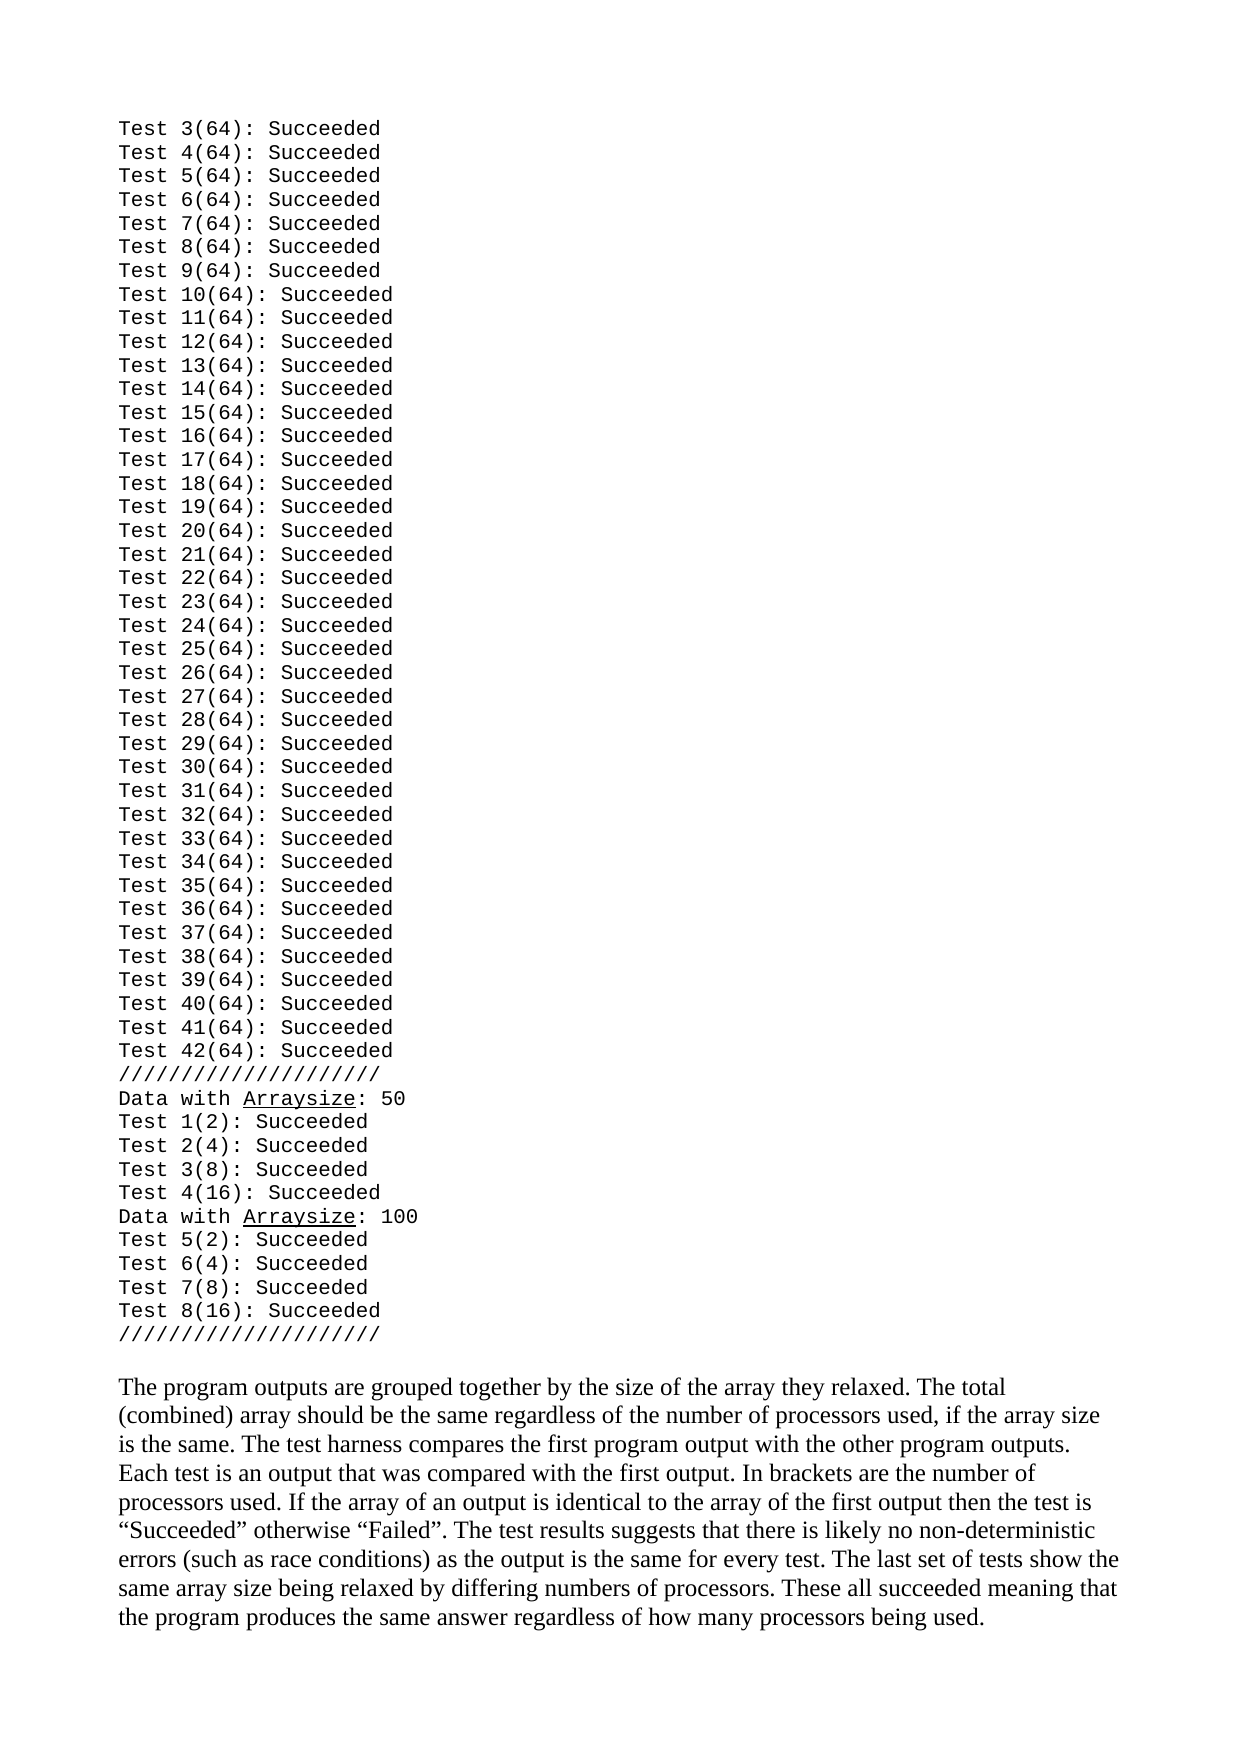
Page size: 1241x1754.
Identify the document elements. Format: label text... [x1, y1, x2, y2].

text Test 42(64): Succeeded [118, 1040, 1122, 1064]
text Test 38(64): Succeeded [118, 946, 1122, 969]
text Test 26(64): Succeeded [118, 662, 1122, 686]
text Test 13(64): Succeeded [118, 354, 1122, 378]
text Test 4(16): Succeeded [118, 1182, 1122, 1206]
text Test 5(2): Succeeded [118, 1229, 1122, 1253]
text Test 6(64): Succeeded [118, 189, 1122, 213]
text Test 30(64): Succeeded [118, 757, 1122, 780]
text Test 37(64): Succeeded [118, 922, 1122, 946]
text Test 8(64): Succeeded [118, 236, 1122, 260]
text Test 7(8): Succeeded [118, 1277, 1122, 1300]
text Test 20(64): Succeeded [118, 520, 1122, 544]
text Test 12(64): Succeeded [118, 331, 1122, 354]
text Test 15(64): Succeeded [118, 402, 1122, 426]
text Test 41(64): Succeeded [118, 1017, 1122, 1040]
text Data with Arraysize: 50 [118, 1088, 1122, 1111]
text Test 40(64): Succeeded [118, 993, 1122, 1017]
text Test 39(64): Succeeded [118, 969, 1122, 993]
text Test 24(64): Succeeded [118, 615, 1122, 638]
text The program outputs are grouped together by the size of the array they relaxed. The total (combined) array should be the same regardless of the number of processors used, if the array size is the same. The test harness compares the first program output with the other program outputs. Each test is an output that was compared with the first output. In brackets are the number of processors used. If the array of an output is identical to the array of the first output then the test is “Succeeded” otherwise “Failed”. The test results suggests that there is likely no non-deterministic errors (such as race conditions) as the output is the same for every test. The last set of tests show the same array size being relaxed by differing numbers of processors. These all succeeded meaning that the program produces the same answer regardless of how many processors being used. [118, 1372, 1122, 1631]
text Test 31(64): Succeeded [118, 780, 1122, 804]
text Test 6(4): Succeeded [118, 1253, 1122, 1277]
text Test 10(64): Succeeded [118, 284, 1122, 307]
text Test 4(64): Succeeded [118, 142, 1122, 165]
text Test 5(64): Succeeded [118, 165, 1122, 189]
text Test 14(64): Succeeded [118, 378, 1122, 402]
text Test 21(64): Succeeded [118, 544, 1122, 567]
text Test 1(2): Succeeded [118, 1111, 1122, 1135]
text ///////////////////// [118, 1064, 1122, 1088]
text Test 9(64): Succeeded [118, 260, 1122, 284]
text Test 36(64): Succeeded [118, 898, 1122, 922]
text Test 17(64): Succeeded [118, 449, 1122, 473]
text Data with Arraysize: 100 [118, 1206, 1122, 1229]
text Test 29(64): Succeeded [118, 733, 1122, 757]
text ///////////////////// [118, 1324, 1122, 1348]
text Test 8(16): Succeeded [118, 1300, 1122, 1324]
text Test 33(64): Succeeded [118, 827, 1122, 851]
text Test 34(64): Succeeded [118, 851, 1122, 875]
text Test 35(64): Succeeded [118, 875, 1122, 898]
text Test 3(8): Succeeded [118, 1158, 1122, 1182]
text Test 18(64): Succeeded [118, 473, 1122, 496]
text Test 19(64): Succeeded [118, 496, 1122, 520]
text Test 32(64): Succeeded [118, 804, 1122, 827]
text Test 27(64): Succeeded [118, 686, 1122, 709]
text Test 28(64): Succeeded [118, 709, 1122, 733]
text Test 25(64): Succeeded [118, 638, 1122, 662]
text Test 16(64): Succeeded [118, 426, 1122, 449]
text Test 2(4): Succeeded [118, 1135, 1122, 1158]
text Test 3(64): Succeeded [118, 118, 1122, 142]
text Test 7(64): Succeeded [118, 213, 1122, 236]
text Test 11(64): Succeeded [118, 307, 1122, 331]
text Test 23(64): Succeeded [118, 591, 1122, 615]
text Test 22(64): Succeeded [118, 567, 1122, 591]
